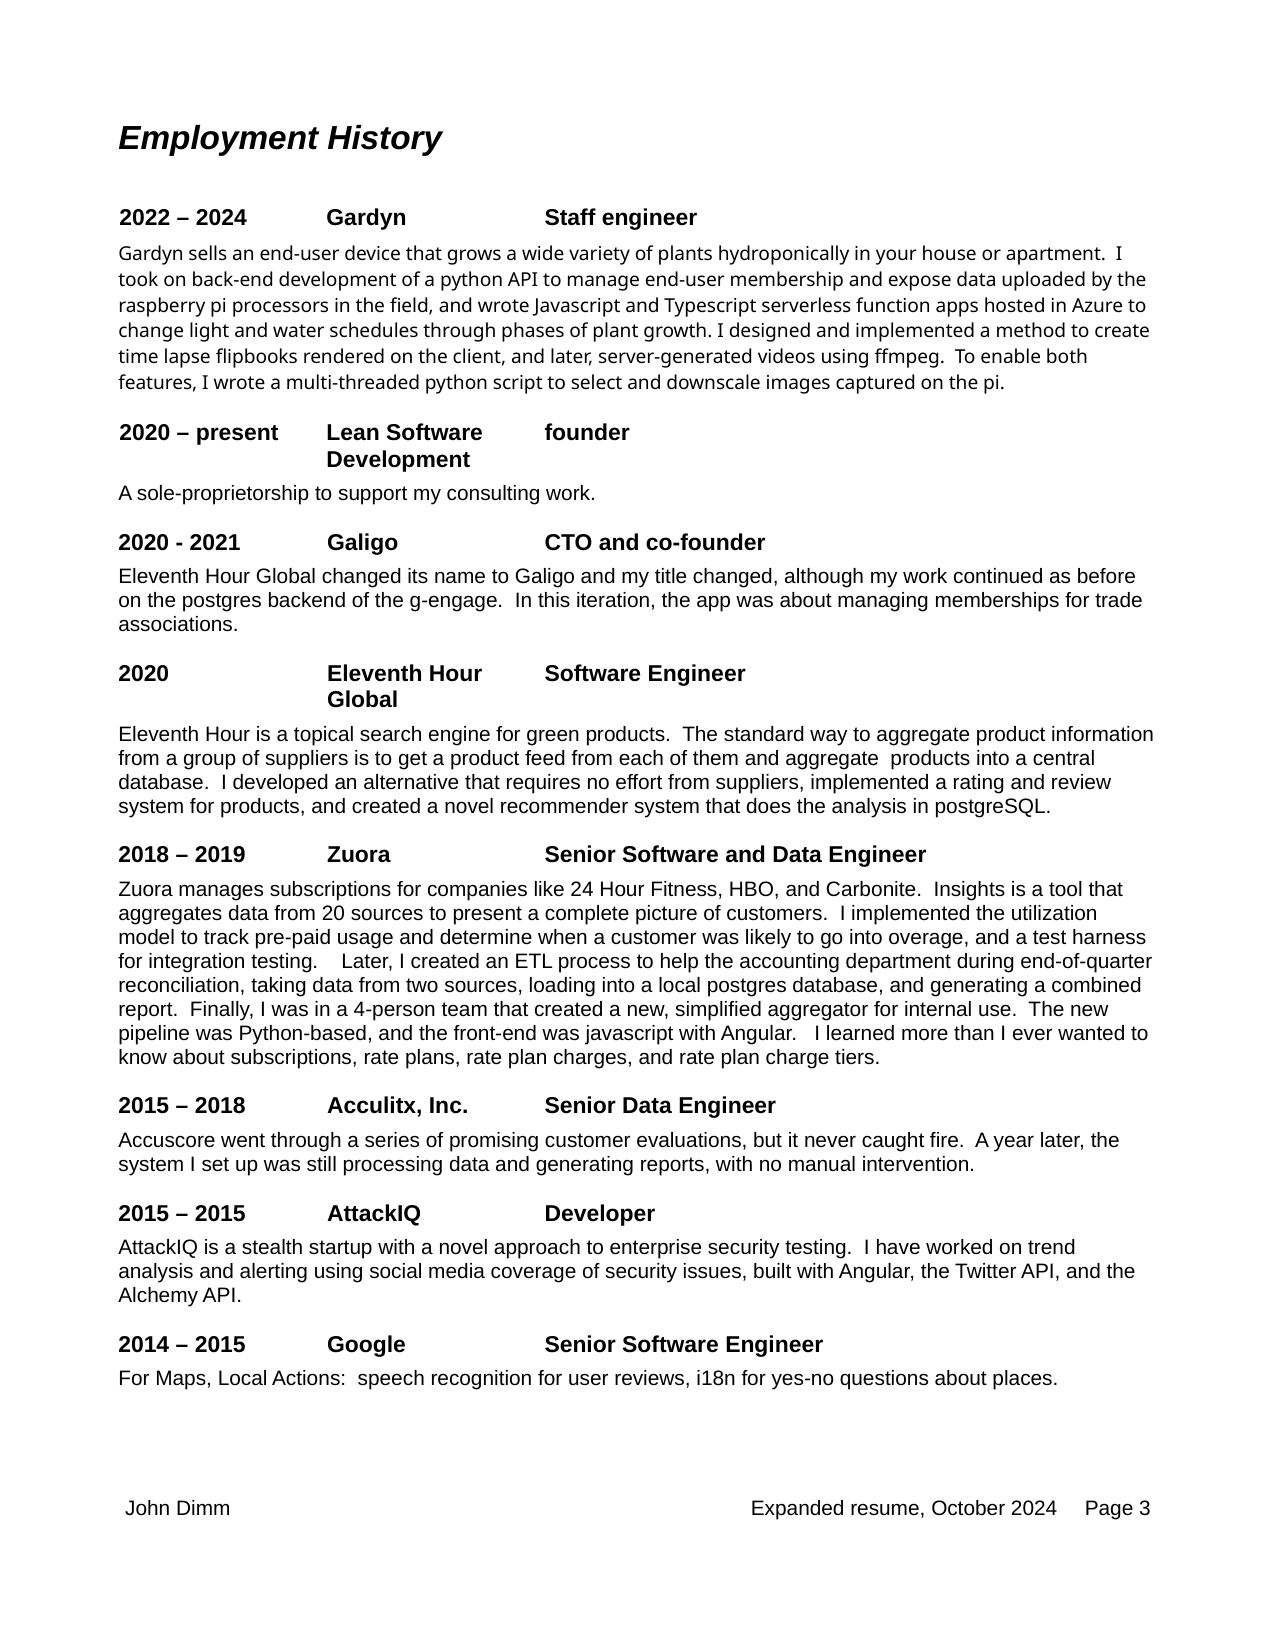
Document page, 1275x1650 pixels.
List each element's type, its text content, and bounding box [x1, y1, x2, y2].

table_header 2020 [118, 660, 327, 722]
table_header Software Engineer [544, 660, 1098, 722]
text Gardyn sells an end-user device that grows a wide variety of plants hydroponically in your house or apartment. I took on back-end development of a python API to manage end-user membership and expose data uploaded by the raspberry pi processors in the field, and wrote Javascript and Typescript serverless function apps hosted in Azure to change light and water schedules through phases of plant growth. I designed and implemented a method to create time lapse flipbooks rendered on the client, and later, server-generated videos using ffmpeg. To enable both features, I wrote a multi-threaded python script to select and downscale images captured on the pi. [118, 240, 1157, 395]
table_header 2022 – 2024 [119, 169, 326, 240]
table_header Senior Software Engineer [544, 1331, 1098, 1366]
text A sole-proprietorship to support my consulting work. [118, 481, 1157, 505]
table_header AttackIQ [327, 1200, 544, 1235]
text AttackIQ is a stealth startup with a novel approach to enterprise security testing. I have worked on trend analysis and alerting using social media coverage of security issues, built with Angular, the Twitter API, and the Alchemy API. [118, 1235, 1157, 1307]
subtitle Employment History [118, 118, 1157, 157]
table_header Google [327, 1331, 544, 1366]
text Zuora manages subscriptions for companies like 24 Hour Fitness, HBO, and Carbonite. Insights is a tool that aggregates data from 20 sources to present a complete picture of customers. I implemented the utilization model to track pre-paid usage and determine when a customer was likely to go into overage, and a test harness for integration testing. Later, I created an ETL process to help the accounting department during end-of-quarter reconciliation, taking data from two sources, loading into a local postgres database, and generating a combined report. Finally, I was in a 4-person team that created a new, simplified aggregator for internal use. The new pipeline was Python-based, and the front-end was javascript with Angular. I learned more than I ever wanted to know about subscriptions, rate plans, rate plan charges, and rate plan charge tiers. [118, 877, 1157, 1068]
table_header Staff engineer [544, 169, 1098, 240]
table_header CTO and co-founder [544, 529, 1098, 564]
text Accuscore went through a series of promising customer evaluations, but it never caught fire. A year later, the system I set up was still processing data and generating reports, with no manual intervention. [118, 1128, 1157, 1176]
table_header Galigo [327, 529, 544, 564]
table_header founder [544, 419, 1098, 481]
table_header Eleventh Hour Global [327, 660, 544, 722]
text Eleventh Hour Global changed its name to Galigo and my title changed, although my work continued as before on the postgres backend of the g-engage. In this iteration, the app was about managing memberships for trade associations. [118, 564, 1157, 636]
table_header Acculitx, Inc. [327, 1093, 544, 1128]
table_header 2018 – 2019 [118, 841, 327, 877]
table_header 2020 - 2021 [118, 529, 327, 564]
text For Maps, Local Actions: speech recognition for user reviews, i18n for yes-no questions about places. [118, 1366, 1157, 1390]
table_header 2020 – present [119, 419, 326, 481]
table_header Lean Software Development [326, 419, 544, 481]
text Eleventh Hour is a topical search engine for green products. The standard way to aggregate product information from a group of suppliers is to get a product feed from each of them and aggregate products into a central database. I developed an alternative that requires no effort from suppliers, implemented a rating and review system for products, and created a novel recommender system that does the analysis in postgreSQL. [118, 722, 1157, 817]
table_header Developer [544, 1200, 1098, 1235]
table_header 2015 – 2015 [118, 1200, 327, 1235]
table_header Senior Data Engineer [544, 1093, 1098, 1128]
table_header 2015 – 2018 [118, 1093, 327, 1128]
table_header 2014 – 2015 [118, 1331, 327, 1366]
table_header Gardyn [326, 169, 544, 240]
table_header Senior Software and Data Engineer [544, 841, 1098, 877]
table_header Zuora [327, 841, 544, 877]
